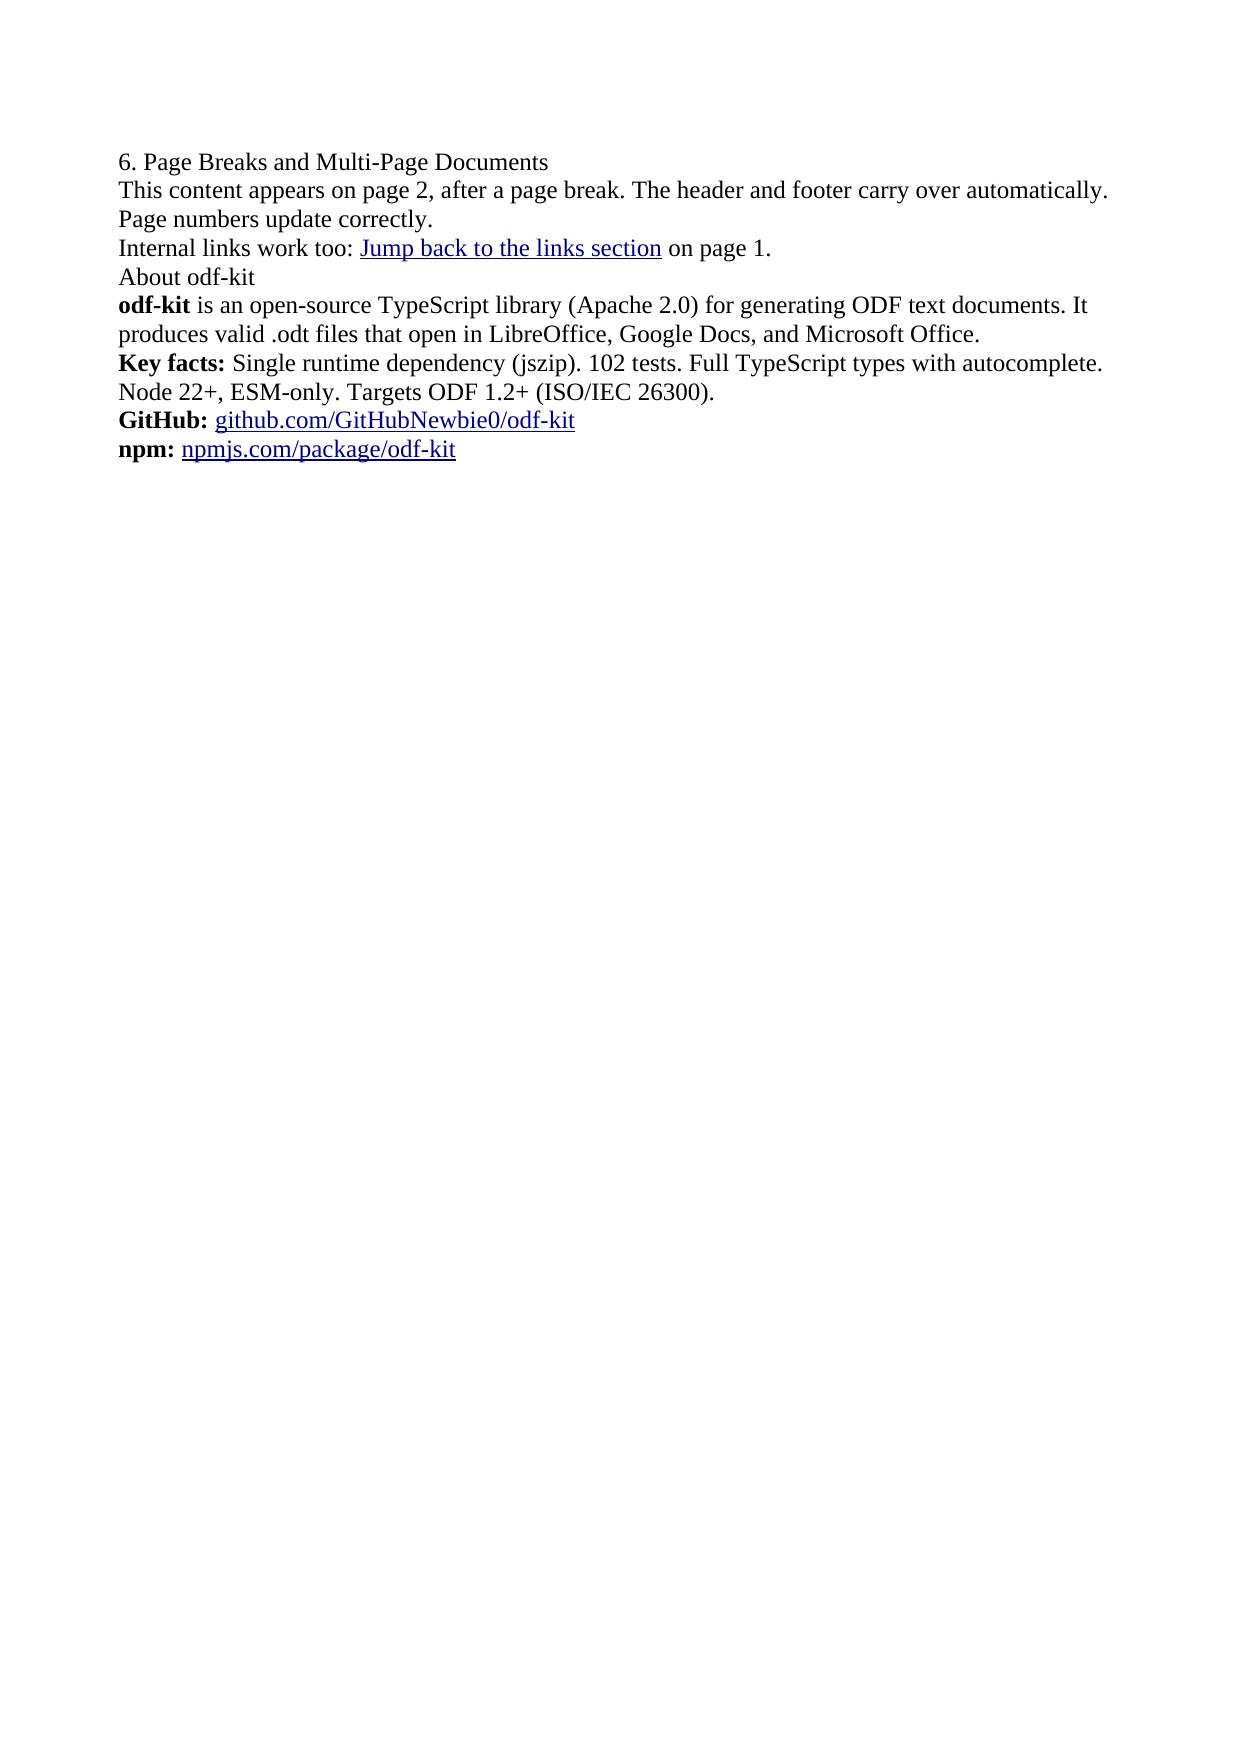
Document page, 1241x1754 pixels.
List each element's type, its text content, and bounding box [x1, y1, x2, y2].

text npm: npmjs.com/package/odf-kit [118, 434, 1122, 463]
text This content appears on page 2, after a page break. The header and footer carry over automatically. Page numbers update correctly. [118, 176, 1122, 233]
text Internal links work too: Jump back to the links section on page 1. [118, 233, 1122, 262]
text GitHub: github.com/GitHubNewbie0/odf-kit [118, 406, 1122, 434]
text odf-kit is an open-source TypeScript library (Apache 2.0) for generating ODF text documents. It produces valid .odt files that open in LibreOffice, Google Docs, and Microsoft Office. [118, 291, 1122, 348]
subtitle About odf-kit [118, 262, 1122, 291]
text Key facts: Single runtime dependency (jszip). 102 tests. Full TypeScript types with autocomplete. Node 22+, ESM-only. Targets ODF 1.2+ (ISO/IEC 26300). [118, 348, 1122, 406]
subtitle 6. Page Breaks and Multi-Page Documents [118, 147, 1122, 176]
